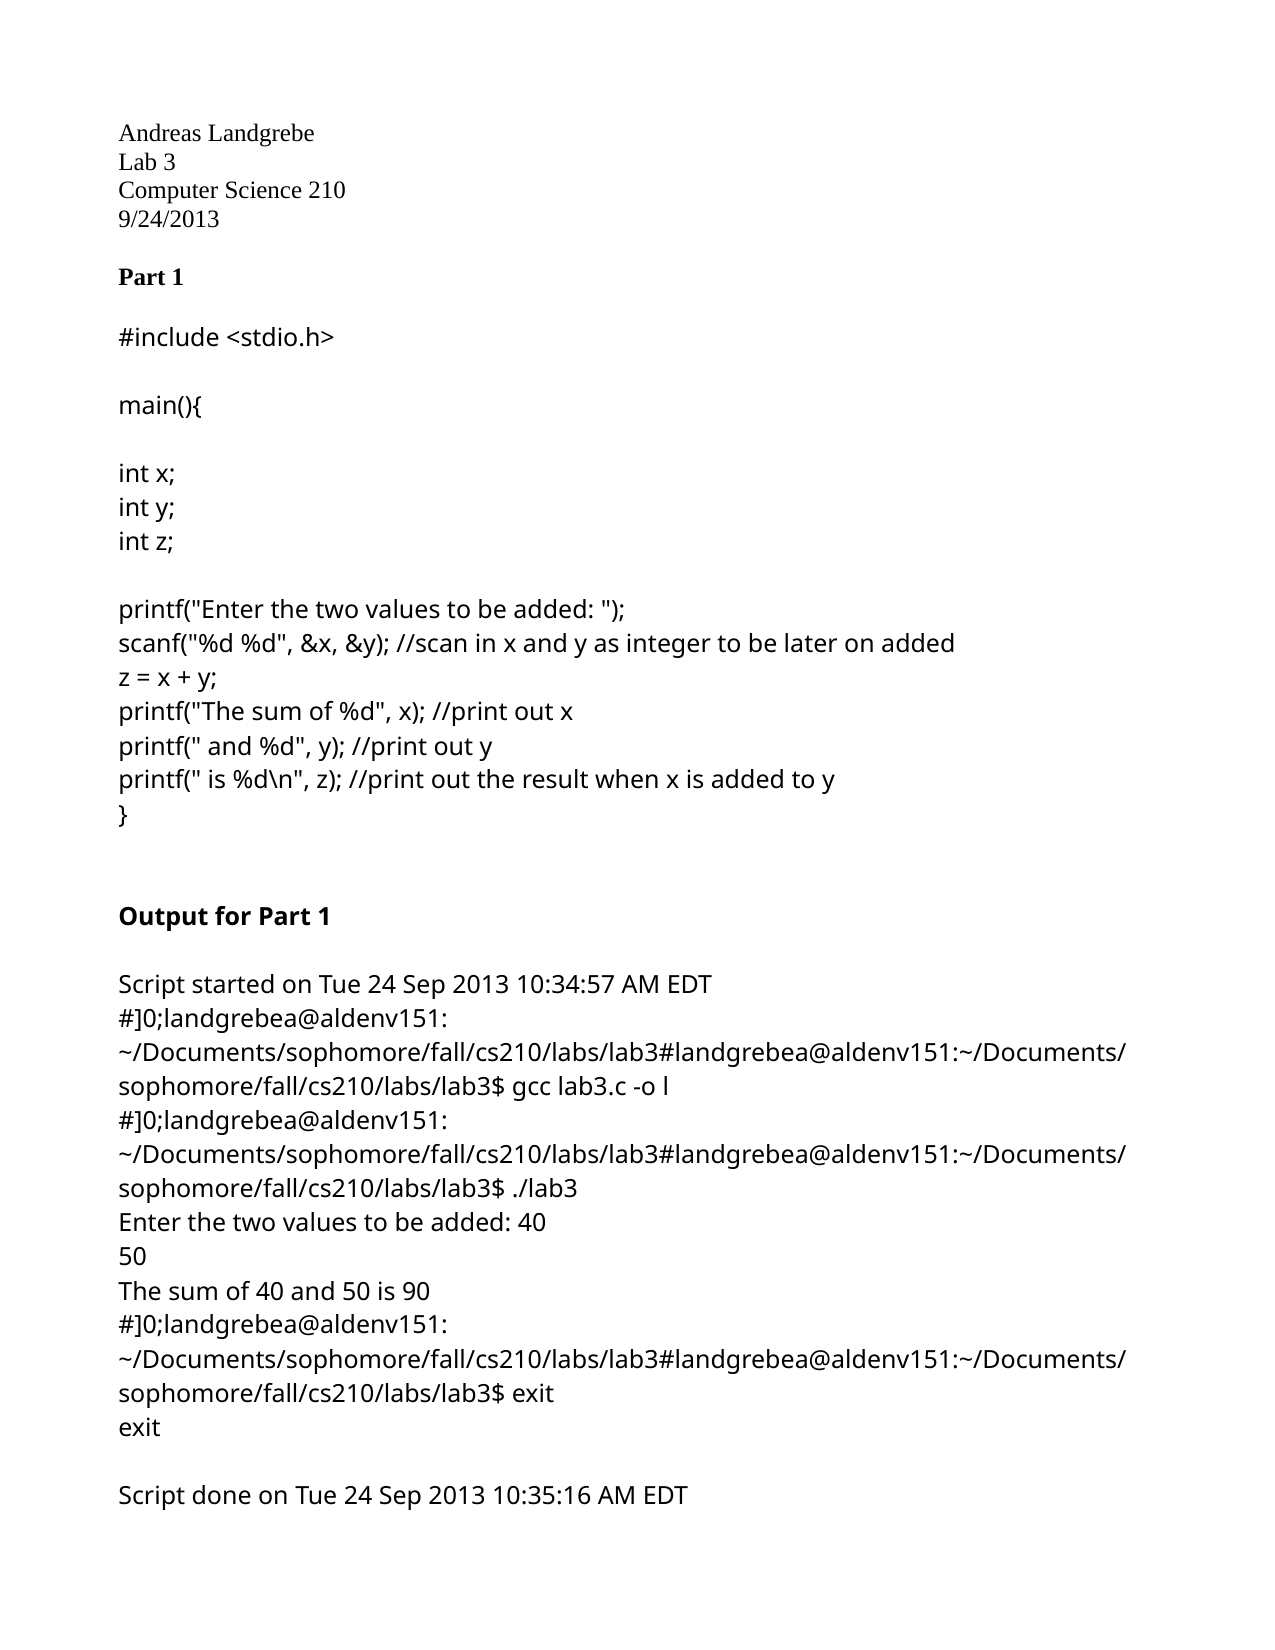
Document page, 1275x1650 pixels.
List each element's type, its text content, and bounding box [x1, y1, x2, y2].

text z = x + y; [118, 660, 1157, 694]
text printf(" is %d\n", z); //print out the result when x is added to y [118, 762, 1157, 796]
text #]0;landgrebea@aldenv151: ~/Documents/sophomore/fall/cs210/labs/lab3#landgrebea@aldenv151:~/Documents/sophomore/fall/cs210/labs/lab3$ ./lab3 [118, 1103, 1157, 1205]
text Enter the two values to be added: 40 [118, 1205, 1157, 1239]
text printf("Enter the two values to be added: "); [118, 592, 1157, 626]
text The sum of 40 and 50 is 90 [118, 1273, 1157, 1307]
text Script started on Tue 24 Sep 2013 10:34:57 AM EDT #]0;landgrebea@aldenv151: ~/Documents/sophomore/fall/cs210/labs/lab3#landgrebea@aldenv151:~/Documents/sophomore/fall/cs210/labs/lab3$ gcc lab3.c -o l [118, 967, 1157, 1103]
text Lab 3 [118, 147, 1157, 176]
text printf(" and %d", y); //print out y [118, 728, 1157, 762]
text int z; [118, 524, 1157, 558]
text 50 [118, 1239, 1157, 1273]
text int x; [118, 456, 1157, 490]
text Output for Part 1 [118, 898, 1157, 932]
text Script done on Tue 24 Sep 2013 10:35:16 AM EDT [118, 1443, 1157, 1512]
text int y; [118, 490, 1157, 524]
text 9/24/2013 [118, 204, 1157, 233]
text main(){ [118, 387, 1157, 422]
text scanf("%d %d", &x, &y); //scan in x and y as integer to be later on added [118, 626, 1157, 660]
text exit [118, 1409, 1157, 1443]
text #include <stdio.h> [118, 319, 1157, 353]
text Andreas Landgrebe [118, 118, 1157, 147]
text Part 1 [118, 262, 1157, 291]
text } [118, 796, 1157, 830]
text printf("The sum of %d", x); //print out x [118, 694, 1157, 728]
text #]0;landgrebea@aldenv151: ~/Documents/sophomore/fall/cs210/labs/lab3#landgrebea@aldenv151:~/Documents/sophomore/fall/cs210/labs/lab3$ exit [118, 1307, 1157, 1409]
text Computer Science 210 [118, 176, 1157, 204]
